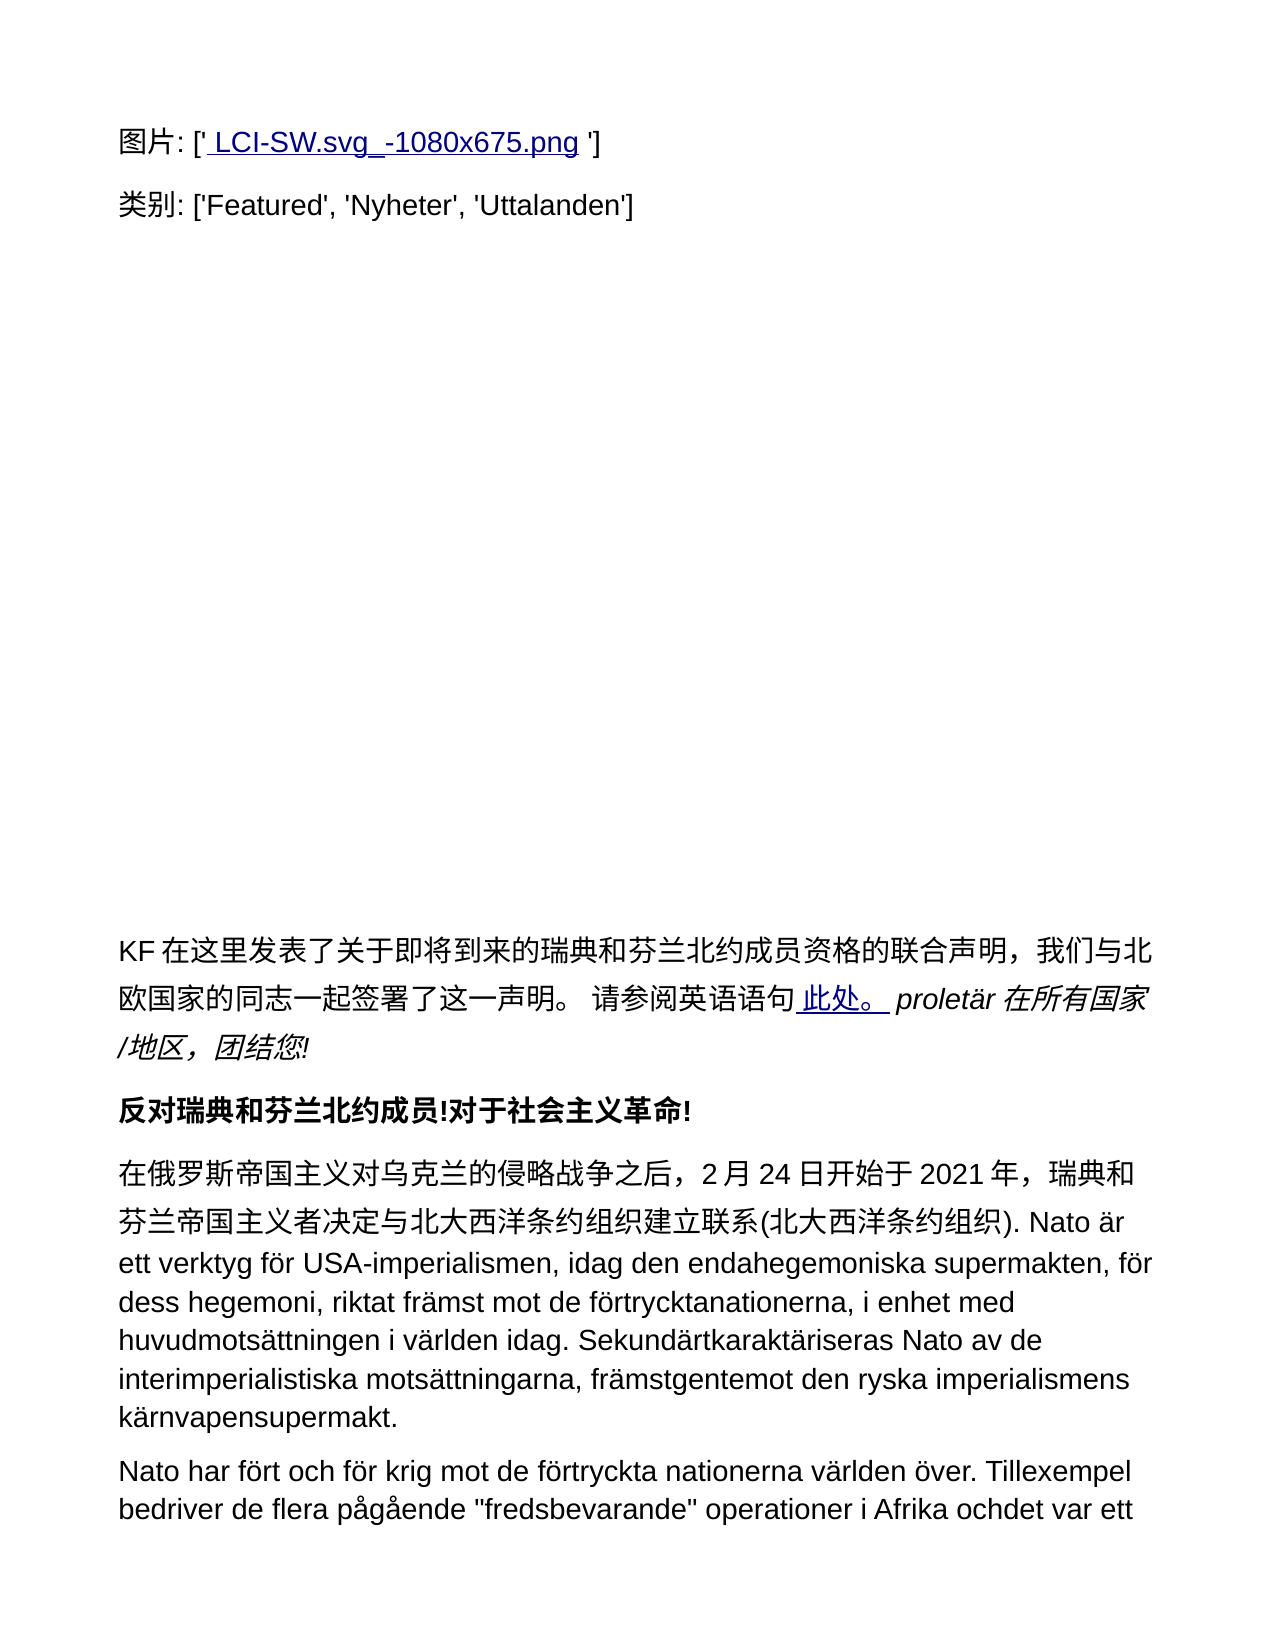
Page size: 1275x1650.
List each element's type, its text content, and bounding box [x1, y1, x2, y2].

text 反对瑞典和芬兰北约成员!对于社会主义革命! [118, 1087, 1157, 1129]
text 类别: ['Featured', 'Nyheter', 'Uttalanden'] [118, 181, 1157, 223]
text Nato har fört och för krig mot de förtryckta nationerna världen över. Tillexempel bedriver de flera pågående "fredsbevarande" operationer i Afrika ochdet var ett [118, 1453, 1157, 1526]
text KF在这里发表了关于即将到来的瑞典和芬兰北约成员资格的联合声明，我们与北欧国家的同志一起签署了这一声明。 请参阅英语语句 此处。 proletär在所有国家 /地区，团结您! [118, 244, 1157, 1066]
text 在俄罗斯帝国主义对乌克兰的侵略战争之后，2月24日开始于2021年，瑞典和芬兰帝国主义者决定与北大西洋条约组织建立联系(北大西洋条约组织). Nato är ett verktyg för USA-imperialismen, idag den endahegemoniska supermakten, för dess hegemoni, riktat främst mot de förtrycktanationerna, i enhet med huvudmotsättningen i världen idag. Sekundärtkaraktäriseras Nato av de interimperialistiska motsättningarna, främstgentemot den ryska imperialismens kärnvapensupermakt. [118, 1150, 1157, 1434]
text 图片: [' LCI-SW.svg_-1080x675.png '] [118, 118, 1157, 160]
